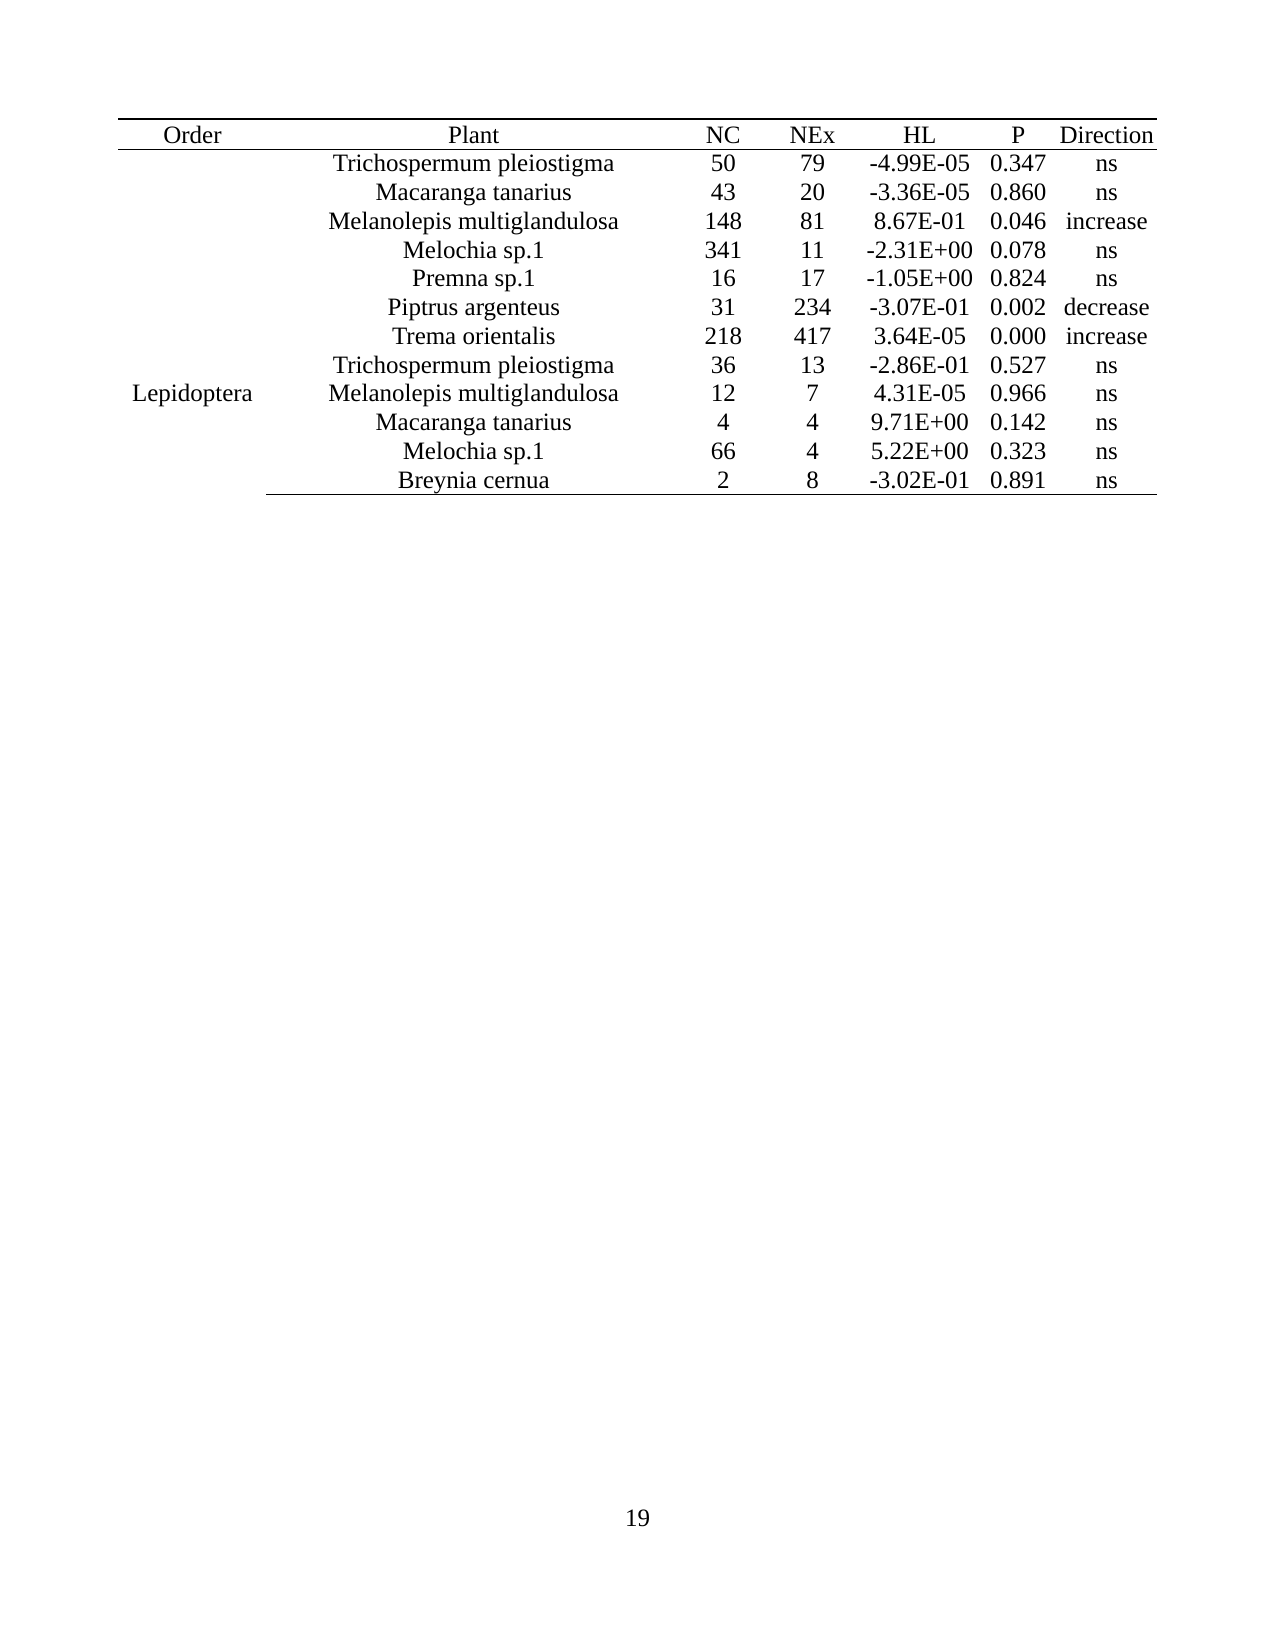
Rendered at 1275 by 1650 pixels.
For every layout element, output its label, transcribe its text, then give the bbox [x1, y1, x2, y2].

table_cell Trichospermum pleiostigma [266, 150, 681, 177]
table_header Direction [1056, 120, 1157, 148]
table_cell 36 [681, 350, 765, 378]
table_cell -1.05E+00 [859, 264, 980, 292]
table_header Plant [266, 120, 681, 148]
table_cell 0.347 [980, 150, 1056, 177]
table_cell Melanolepis multiglandulosa [266, 206, 681, 235]
table_cell 0.527 [980, 350, 1056, 378]
table_cell 9.71E+00 [859, 407, 980, 436]
table_cell 5.22E+00 [859, 436, 980, 465]
table_cell 11 [765, 235, 859, 263]
table_cell 2 [681, 465, 765, 493]
table_cell 7 [765, 379, 859, 407]
table_cell -3.02E-01 [859, 465, 980, 493]
table_cell Melanolepis multiglandulosa [266, 379, 681, 407]
table_header NEx [765, 120, 859, 148]
table_cell 4 [681, 407, 765, 436]
table_cell Breynia cernua [266, 465, 681, 493]
table_cell 0.824 [980, 264, 1056, 292]
table_cell 0.891 [980, 465, 1056, 493]
table_cell ns [1056, 235, 1157, 263]
table_cell 4 [765, 436, 859, 465]
table_cell 4.31E-05 [859, 379, 980, 407]
table_cell 43 [681, 177, 765, 206]
table_cell ns [1056, 264, 1157, 292]
table_cell 8 [765, 465, 859, 493]
table_cell 0.046 [980, 206, 1056, 235]
table_cell 218 [681, 321, 765, 350]
table_cell 50 [681, 150, 765, 177]
table_cell -2.86E-01 [859, 350, 980, 378]
table_cell 148 [681, 206, 765, 235]
table_cell Trema orientalis [266, 321, 681, 350]
table_cell increase [1056, 206, 1157, 235]
table_cell 13 [765, 350, 859, 378]
table_cell 0.860 [980, 177, 1056, 206]
table_header HL [859, 120, 980, 148]
table_cell Macaranga tanarius [266, 407, 681, 436]
table_cell ns [1056, 177, 1157, 206]
table_cell 79 [765, 150, 859, 177]
table_header NC [681, 120, 765, 148]
table_cell increase [1056, 321, 1157, 350]
table_cell 417 [765, 321, 859, 350]
table_cell 81 [765, 206, 859, 235]
table_cell Premna sp.1 [266, 264, 681, 292]
table_cell 0.078 [980, 235, 1056, 263]
table_header Order [118, 120, 266, 148]
table_cell Trichospermum pleiostigma [266, 350, 681, 378]
table_cell Piptrus argenteus [266, 292, 681, 321]
table_cell 20 [765, 177, 859, 206]
table_cell ns [1056, 150, 1157, 177]
table_cell 0.000 [980, 321, 1056, 350]
table_cell 8.67E-01 [859, 206, 980, 235]
table_cell 0.323 [980, 436, 1056, 465]
table_cell 16 [681, 264, 765, 292]
table_cell 12 [681, 379, 765, 407]
table_cell [118, 150, 266, 292]
table_cell -4.99E-05 [859, 150, 980, 177]
table_cell ns [1056, 407, 1157, 436]
table_cell 31 [681, 292, 765, 321]
table_cell 0.142 [980, 407, 1056, 436]
table_cell 0.002 [980, 292, 1056, 321]
table_cell 66 [681, 436, 765, 465]
table_cell 3.64E-05 [859, 321, 980, 350]
table_header P [980, 120, 1056, 148]
table_cell Melochia sp.1 [266, 235, 681, 263]
table_cell ns [1056, 436, 1157, 465]
table_cell 234 [765, 292, 859, 321]
table_cell Lepidoptera [118, 292, 266, 493]
table_cell 0.966 [980, 379, 1056, 407]
table_cell -3.36E-05 [859, 177, 980, 206]
table_cell Melochia sp.1 [266, 436, 681, 465]
table_cell 4 [765, 407, 859, 436]
table_cell -2.31E+00 [859, 235, 980, 263]
table_cell 341 [681, 235, 765, 263]
table_cell decrease [1056, 292, 1157, 321]
table_cell 17 [765, 264, 859, 292]
table_cell ns [1056, 350, 1157, 378]
table_cell ns [1056, 379, 1157, 407]
table_cell Macaranga tanarius [266, 177, 681, 206]
table_cell ns [1056, 465, 1157, 493]
table_cell -3.07E-01 [859, 292, 980, 321]
